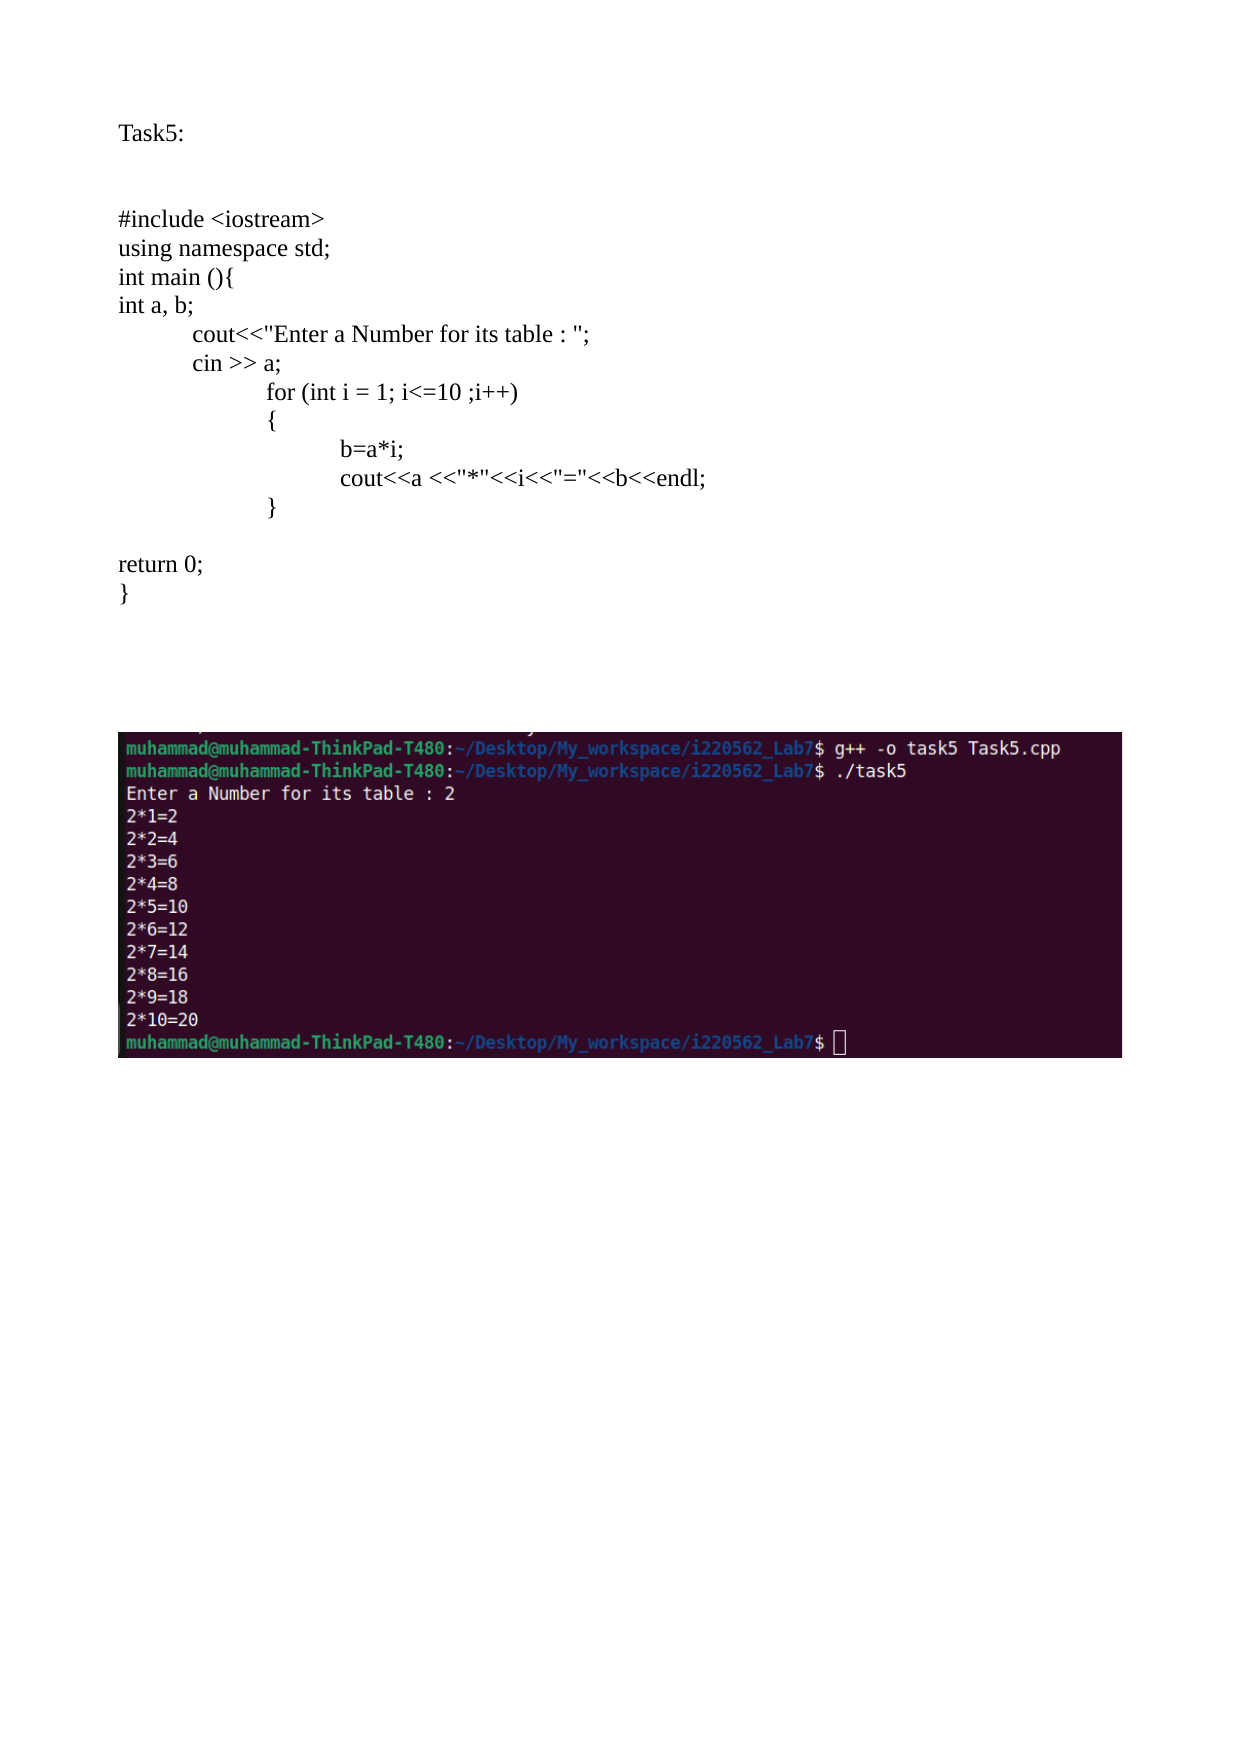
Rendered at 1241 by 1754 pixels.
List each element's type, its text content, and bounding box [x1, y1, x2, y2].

text for (int i = 1; i<=10 ;i++) [118, 377, 1122, 406]
text #include <iostream> [118, 204, 1122, 233]
text Task5: [118, 118, 1122, 147]
text { [118, 406, 1122, 434]
text int a, b; [118, 291, 1122, 319]
text b=a*i; [118, 434, 1122, 463]
text cout<<a <<"*"<<i<<"="<<b<<endl; [118, 463, 1122, 492]
text } [118, 492, 1122, 521]
text return 0; [118, 549, 1122, 578]
text int main (){ [118, 262, 1122, 291]
picture [118, 732, 1123, 1058]
text using namespace std; [118, 233, 1122, 262]
text } [118, 578, 1122, 607]
text cin >> a; [118, 348, 1122, 377]
text cout<<"Enter a Number for its table : "; [118, 319, 1122, 348]
